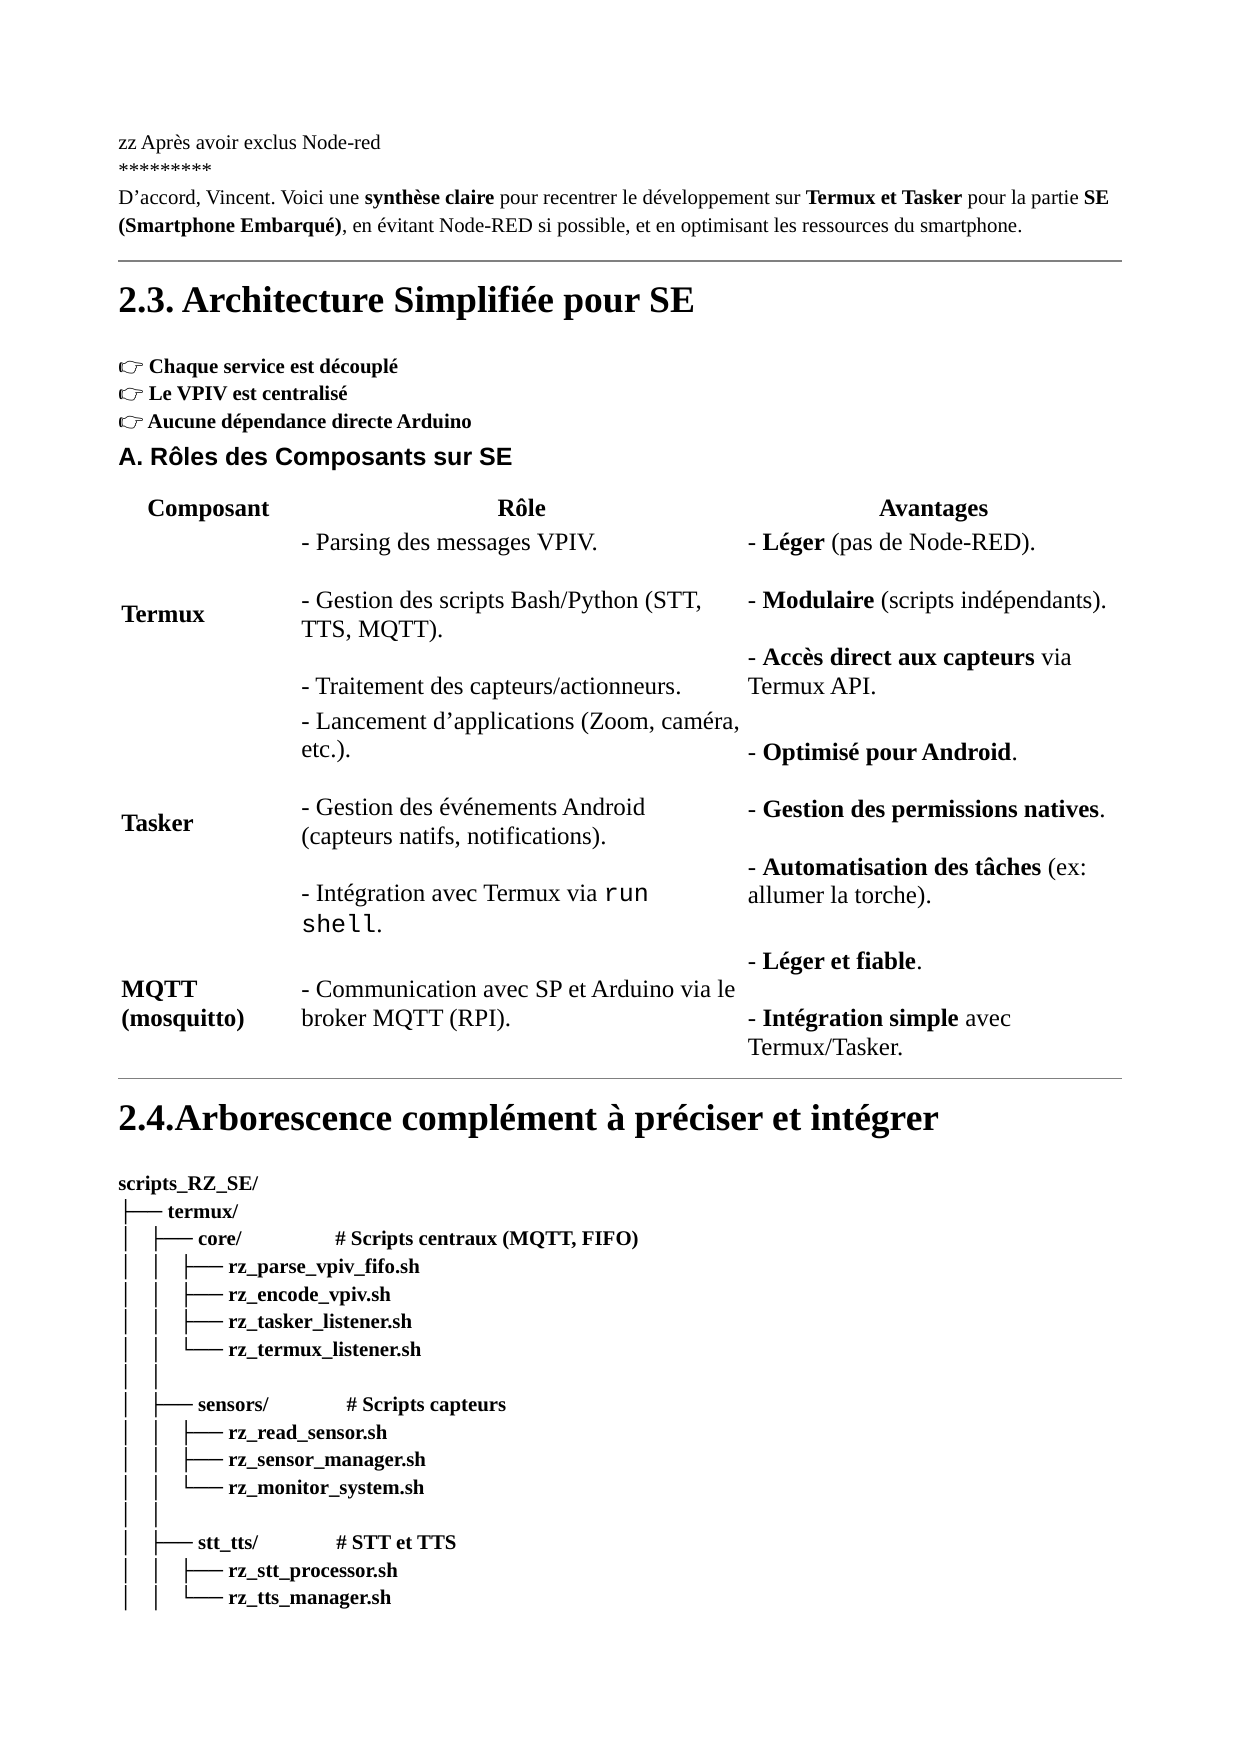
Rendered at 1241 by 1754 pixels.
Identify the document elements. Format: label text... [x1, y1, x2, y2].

table_header Composant [118, 490, 298, 524]
table_cell MQTT (mosquitto) [118, 943, 298, 1064]
table_cell - Communication avec SP et Arduino via le broker MQTT (RPI). [298, 943, 745, 1064]
table_cell - Parsing des messages VPIV. - Gestion des scripts Bash/Python (STT, TTS, MQTT). - Traitement des capteurs/actionneurs. [298, 525, 745, 703]
table_cell Termux [118, 525, 298, 703]
table_header Rôle [298, 490, 745, 524]
text scripts_RZ_SE/ ├── termux/ │ ├── core/ # Scripts centraux (MQTT, FIFO) │ │ ├── rz_parse_vpiv_fifo.sh │ │ ├── rz_encode_vpiv.sh │ │ ├── rz_tasker_listener.sh │ │ └── rz_termux_listener.sh │ │ │ ├── sensors/ # Scripts capteurs │ │ ├── rz_read_sensor.sh │ │ ├── rz_sensor_manager.sh │ │ └── rz_monitor_system.sh │ │ │ ├── stt_tts/ # STT et TTS │ │ ├── rz_stt_processor.sh │ │ └── rz_tts_manager.sh [118, 1171, 1122, 1609]
subtitle A. Rôles des Composants sur SE [118, 442, 1122, 471]
table_cell Tasker [118, 703, 298, 943]
table_header Avantages [745, 490, 1122, 524]
text zz Après avoir exclus Node-red ********* D’accord, Vincent. Voici une synthèse claire pour recentrer le développement sur Termux et Tasker pour la partie SE (Smartphone Embarqué), en évitant Node-RED si possible, et en optimisant les ressources du smartphone. [118, 130, 1122, 237]
table_cell - Optimisé pour Android. - Gestion des permissions natives. - Automatisation des tâches (ex: allumer la torche). [745, 703, 1122, 943]
subtitle 2.3. Architecture Simplifiée pour SE [118, 278, 1122, 321]
table_cell - Lancement d’applications (Zoom, caméra, etc.). - Gestion des événements Android (capteurs natifs, notifications). - Intégration avec Termux via run shell. [298, 703, 745, 943]
text 👉 Chaque service est découplé 👉 Le VPIV est centralisé 👉 Aucune dépendance directe Arduino [118, 354, 1122, 433]
subtitle 2.4.Arborescence complément à préciser et intégrer [118, 1095, 1122, 1138]
table_cell - Léger (pas de Node-RED). - Modulaire (scripts indépendants). - Accès direct aux capteurs via Termux API. [745, 525, 1122, 703]
table_cell - Léger et fiable. - Intégration simple avec Termux/Tasker. [745, 943, 1122, 1064]
